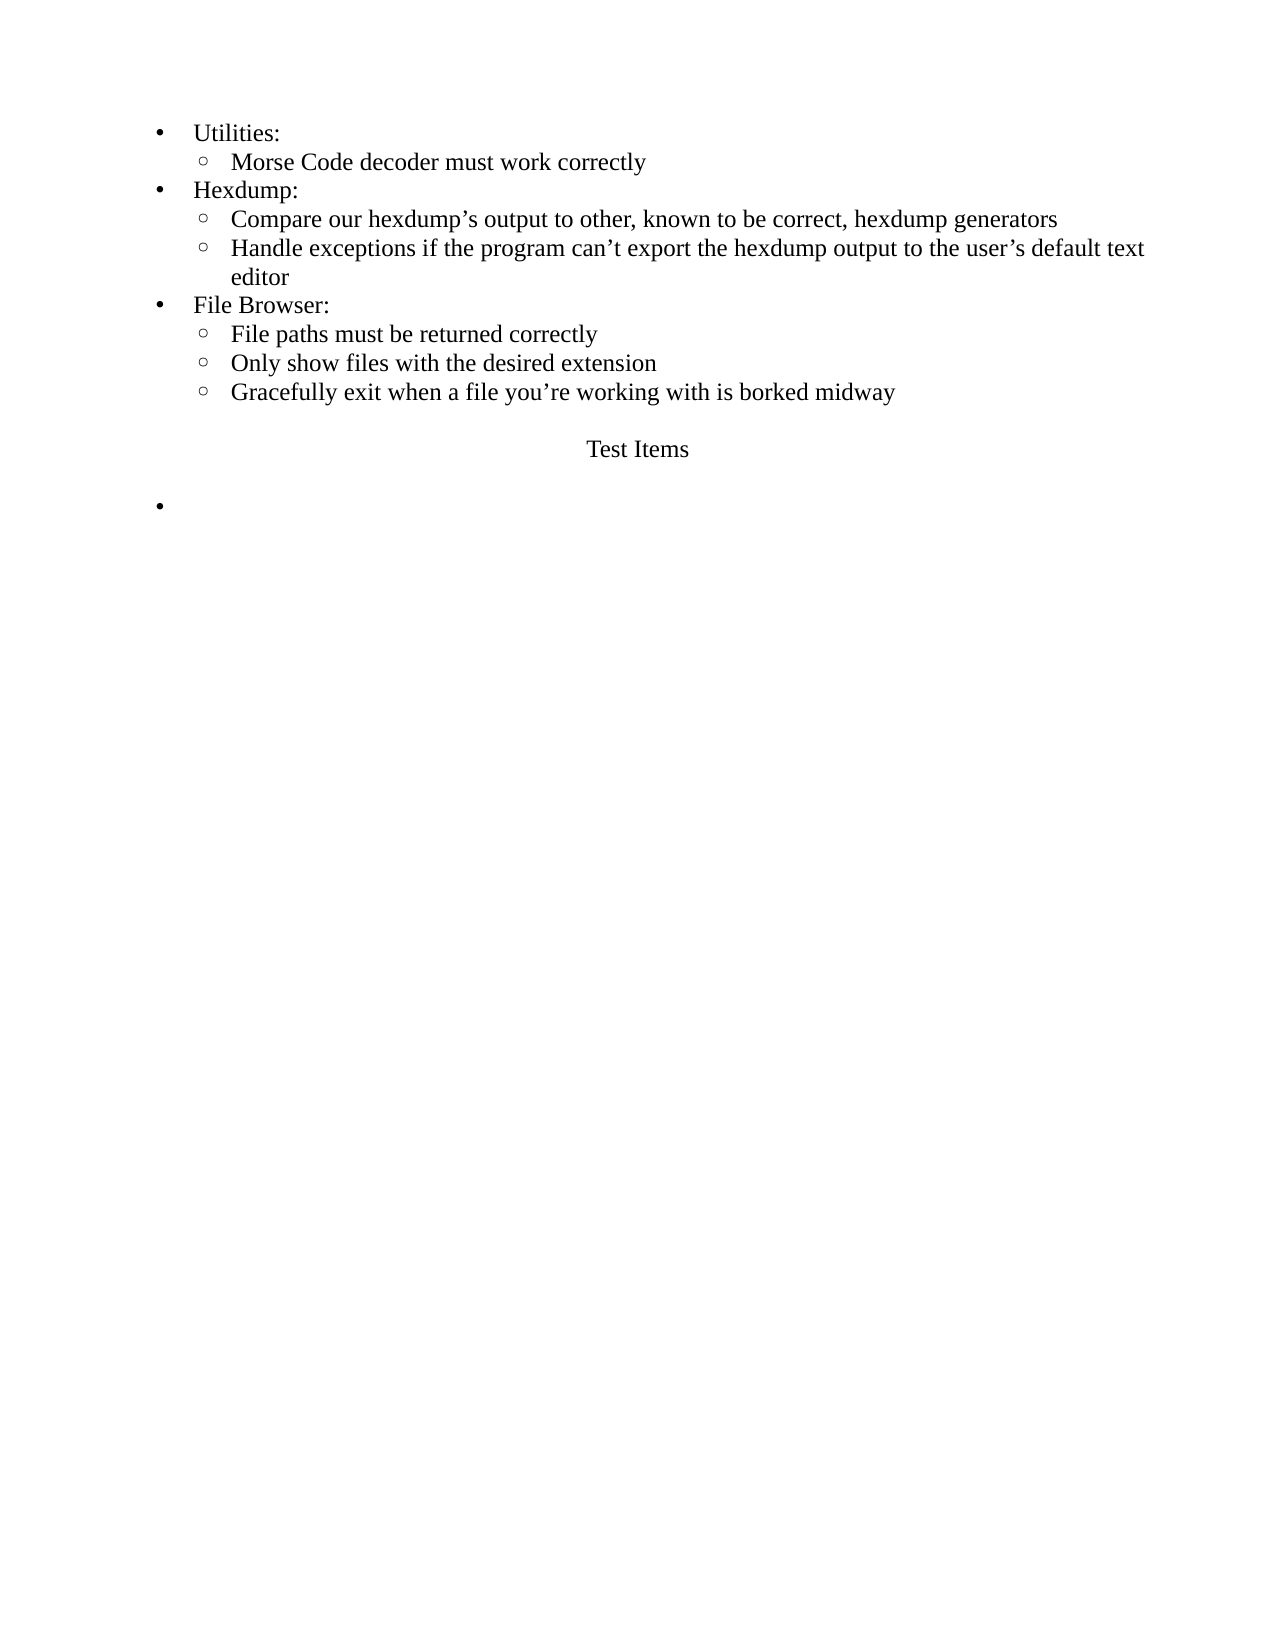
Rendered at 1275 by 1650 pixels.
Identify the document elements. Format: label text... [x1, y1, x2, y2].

list File paths must be returned correctly [193, 319, 1157, 348]
list Gracefully exit when a file you’re working with is borked midway [193, 377, 1157, 406]
list File Browser: [156, 291, 1157, 319]
list Hexdump: [156, 176, 1157, 204]
list Morse Code decoder must work correctly [193, 147, 1157, 176]
list Only show files with the desired extension [193, 348, 1157, 377]
list Utilities: [156, 118, 1157, 147]
list Handle exceptions if the program can’t export the hexdump output to the user’s default text editor [193, 233, 1157, 291]
list Compare our hexdump’s output to other, known to be correct, hexdump generators [193, 204, 1157, 233]
text Test Items [118, 434, 1157, 463]
